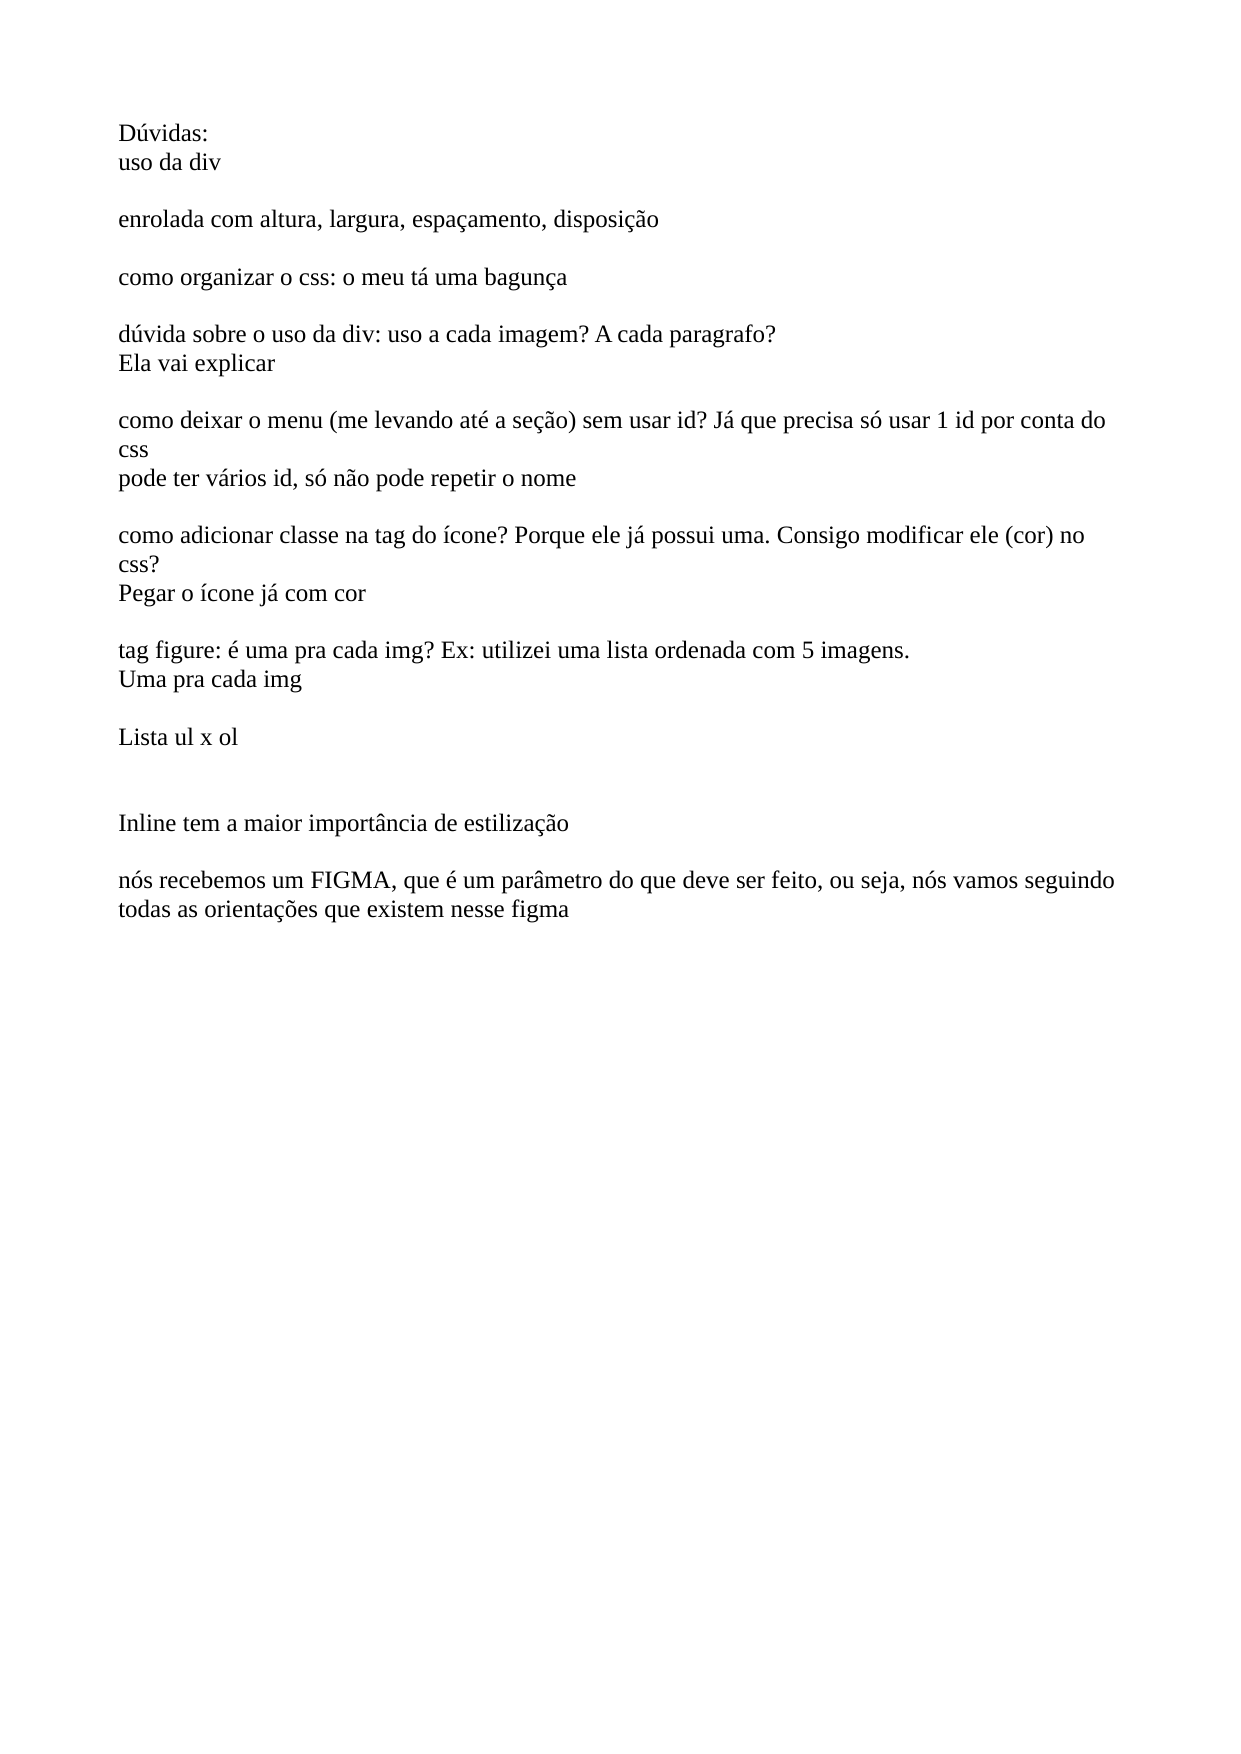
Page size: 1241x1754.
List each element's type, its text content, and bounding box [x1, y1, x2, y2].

text tag figure: é uma pra cada img? Ex: utilizei uma lista ordenada com 5 imagens. [118, 636, 1122, 664]
text Lista ul x ol [118, 722, 1122, 751]
text pode ter vários id, só não pode repetir o nome [118, 463, 1122, 492]
text como organizar o css: o meu tá uma bagunça [118, 262, 1122, 291]
text dúvida sobre o uso da div: uso a cada imagem? A cada paragrafo? [118, 319, 1122, 348]
text enrolada com altura, largura, espaçamento, disposição [118, 204, 1122, 233]
text uso da div [118, 147, 1122, 176]
text Inline tem a maior importância de estilização [118, 808, 1122, 837]
text Uma pra cada img [118, 664, 1122, 693]
text Ela vai explicar [118, 348, 1122, 377]
text como adicionar classe na tag do ícone? Porque ele já possui uma. Consigo modificar ele (cor) no css? [118, 521, 1122, 578]
text nós recebemos um FIGMA, que é um parâmetro do que deve ser feito, ou seja, nós vamos seguindo todas as orientações que existem nesse figma [118, 866, 1122, 923]
text como deixar o menu (me levando até a seção) sem usar id? Já que precisa só usar 1 id por conta do css [118, 406, 1122, 463]
text Pegar o ícone já com cor [118, 578, 1122, 607]
text Dúvidas: [118, 118, 1122, 147]
